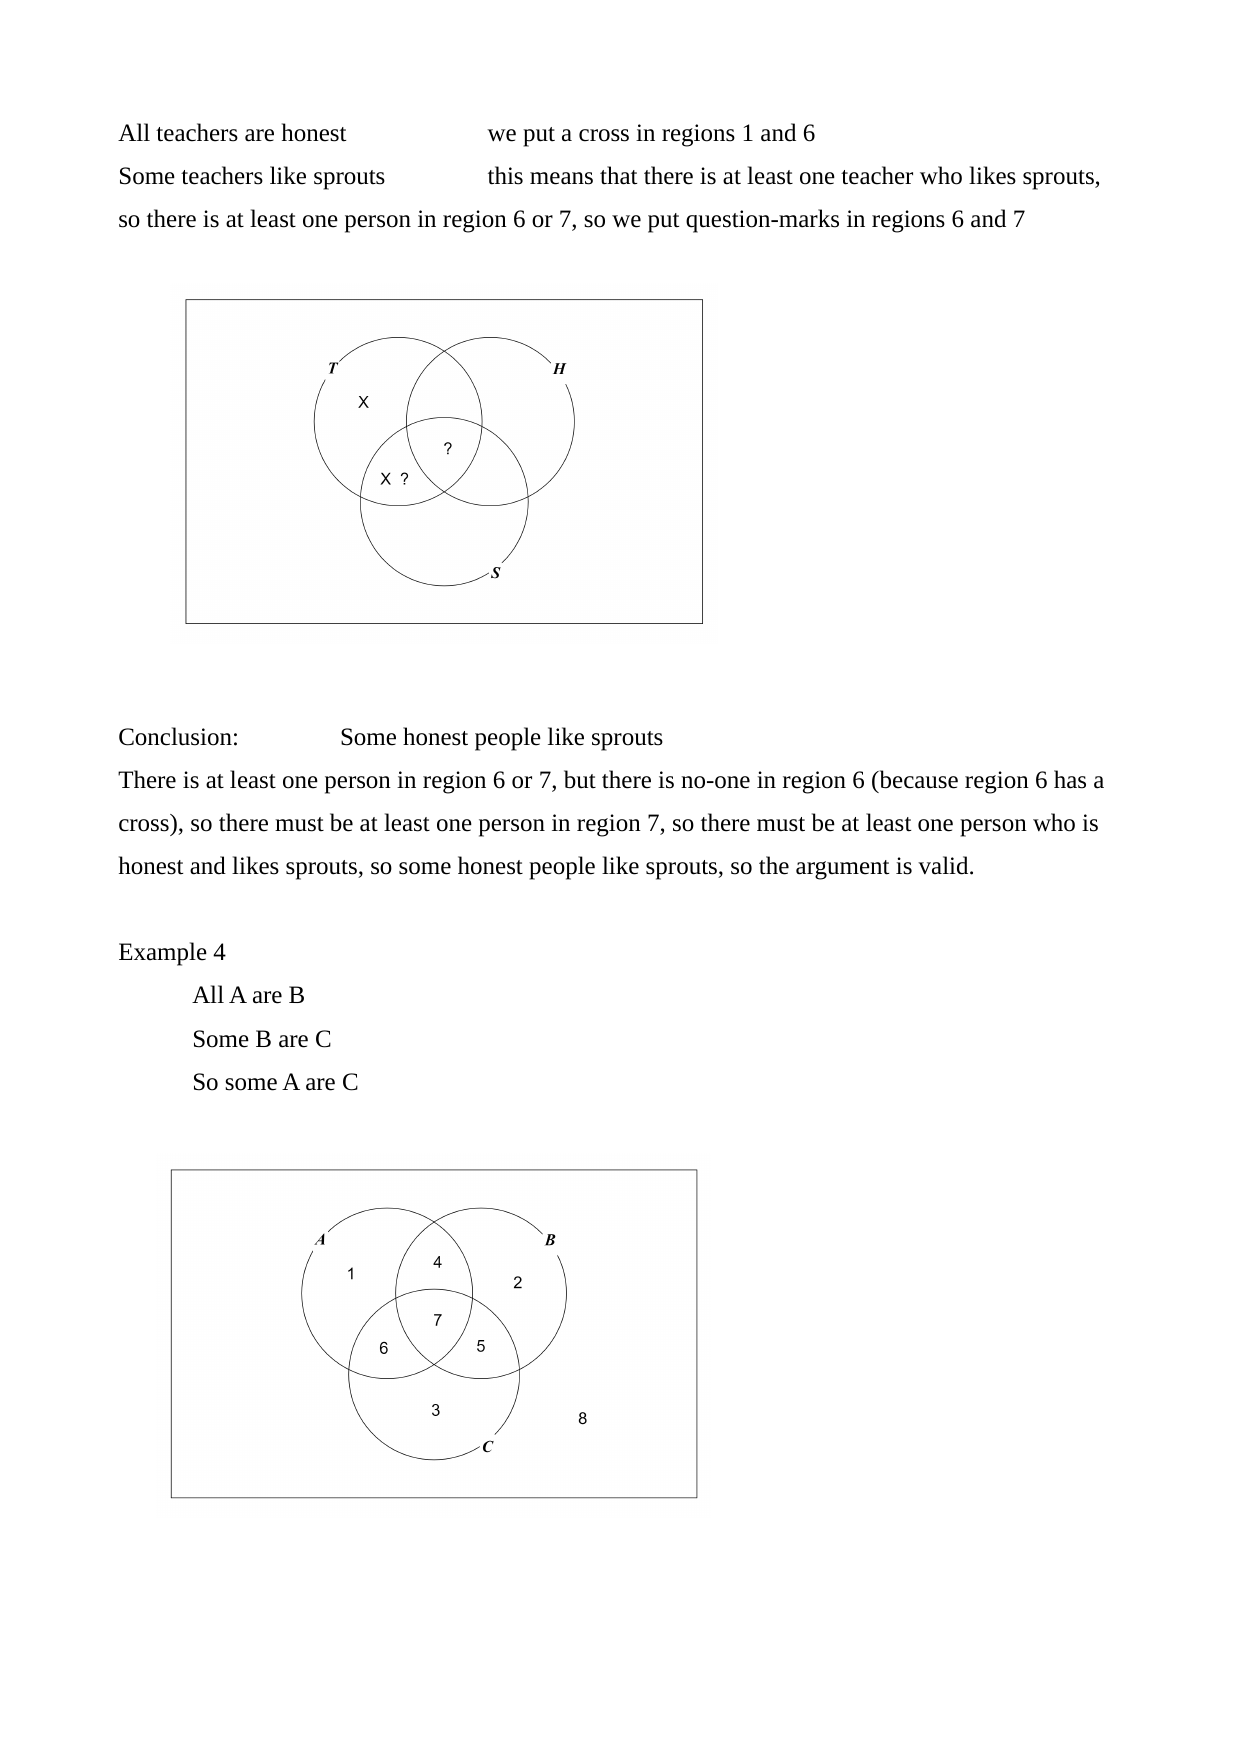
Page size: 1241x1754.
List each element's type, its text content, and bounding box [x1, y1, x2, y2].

text Conclusion: Some honest people like sprouts [118, 722, 1122, 751]
picture [155, 1153, 712, 1518]
text Example 4 [118, 937, 1122, 966]
picture [170, 283, 718, 644]
text There is at least one person in region 6 or 7, but there is no-one in region 6 (because region 6 has a cross), so there must be at least one person in region 7, so there must be at least one person who is honest and likes sprouts, so some honest people like sprouts, so the argument is valid. [118, 765, 1122, 880]
text All A are B [118, 981, 1122, 1009]
text All teachers are honest we put a cross in regions 1 and 6 [118, 118, 1122, 147]
text Some B are C [118, 1024, 1122, 1052]
text So some A are C [118, 1067, 1122, 1096]
text Some teachers like sprouts this means that there is at least one teacher who likes sprouts, so there is at least one person in region 6 or 7, so we put question-marks in regions 6 and 7 [118, 161, 1122, 233]
